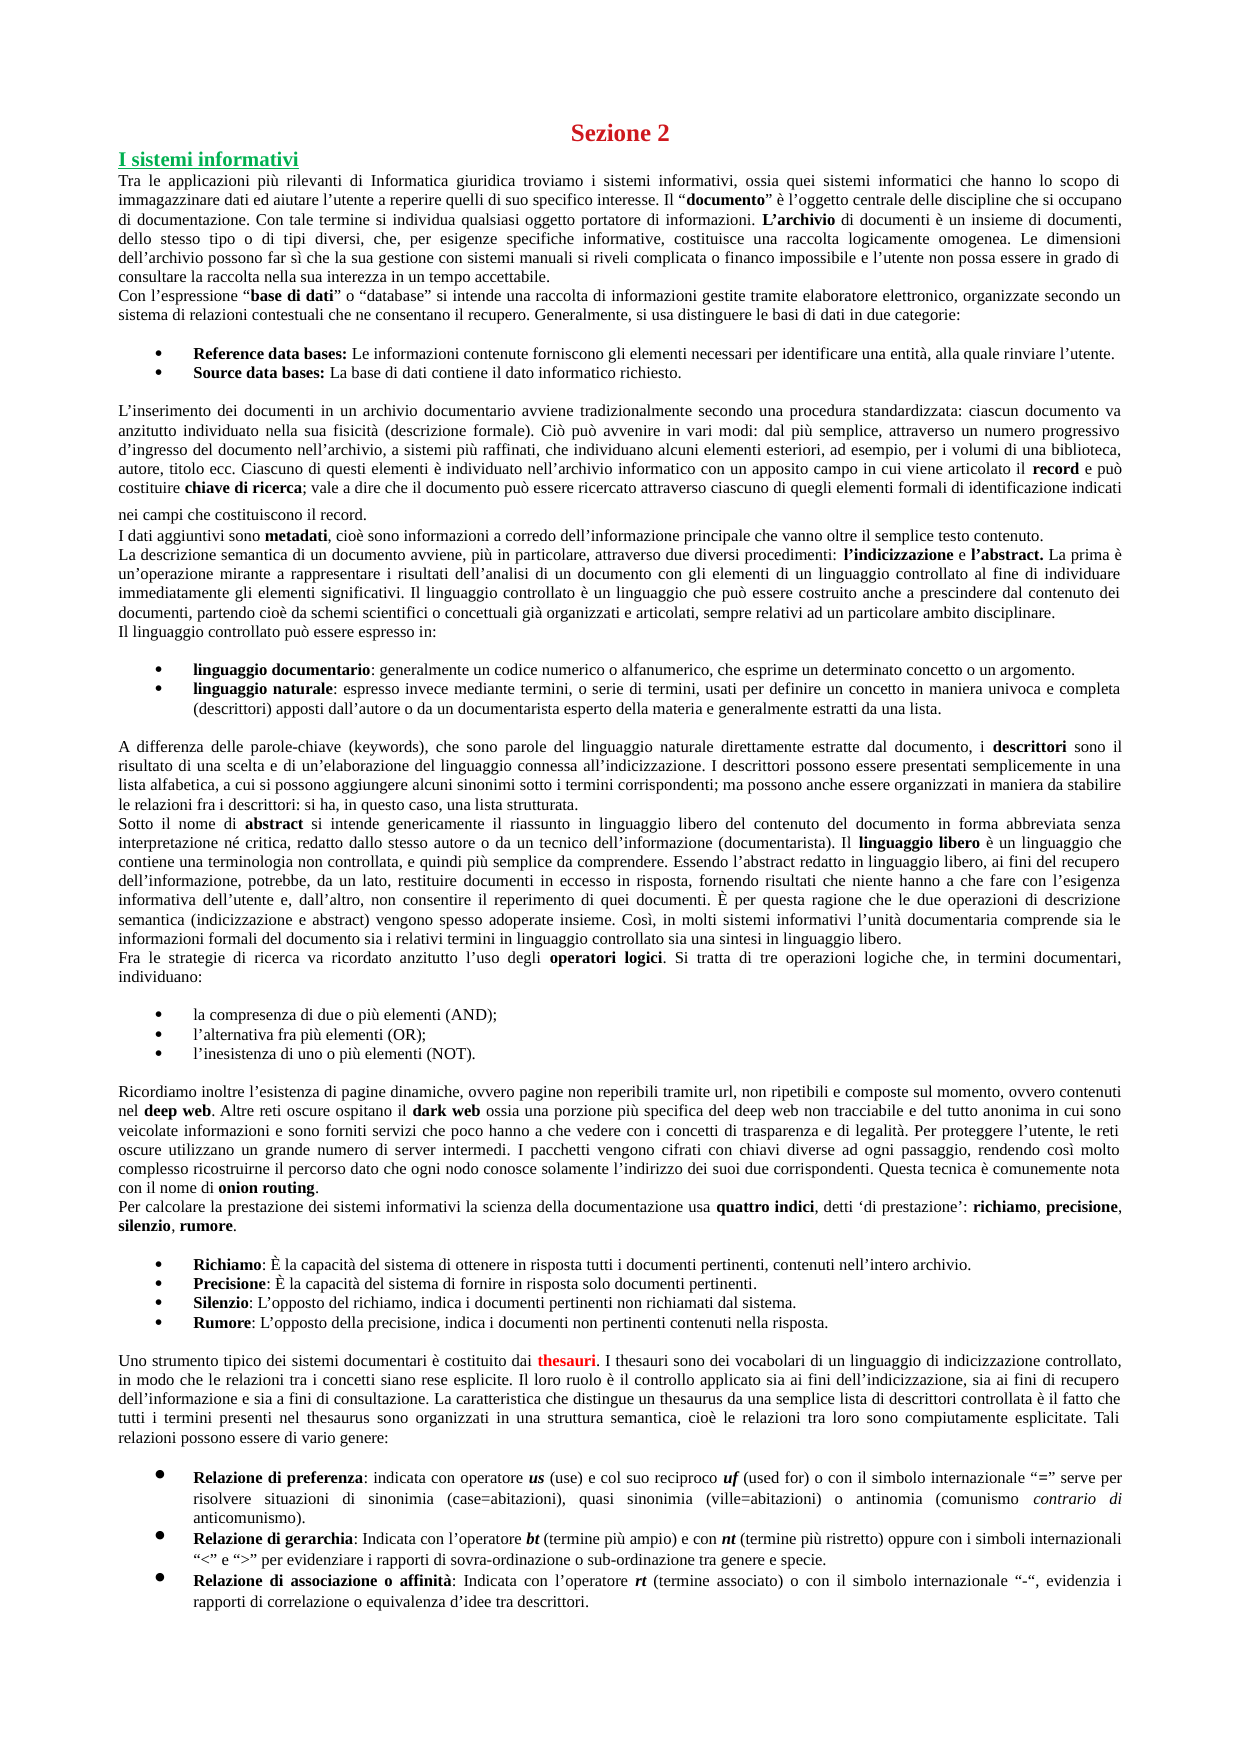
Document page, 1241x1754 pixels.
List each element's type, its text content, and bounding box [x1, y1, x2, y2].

text Ricordiamo inoltre l’esistenza di pagine dinamiche, ovvero pagine non reperibili tramite url, non ripetibili e composte sul momento, ovvero contenuti nel deep web. Altre reti oscure ospitano il dark web ossia una porzione più specifica del deep web non tracciabile e del tutto anonima in cui sono veicolate informazioni e sono forniti servizi che poco hanno a che vedere con i concetti di trasparenza e di legalità. Per proteggere l’utente, le reti oscure utilizzano un grande numero di server intermedi. I pacchetti vengono cifrati con chiavi diverse ad ogni passaggio, rendendo così molto complesso ricostruirne il percorso dato che ogni nodo conosce solamente l’indirizzo dei suoi due corrispondenti. Questa tecnica è comunemente nota con il nome di onion routing. [118, 1082, 1122, 1197]
list l’alternativa fra più elementi (OR); [156, 1024, 1122, 1044]
text L’inserimento dei documenti in un archivio documentario avviene tradizionalmente secondo una procedura standardizzata: ciascun documento va anzitutto individuato nella sua fisicità (descrizione formale). Ciò può avvenire in vari modi: dal più semplice, attraverso un numero progressivo d’ingresso del documento nell’archivio, a sistemi più raffinati, che individuano alcuni elementi esteriori, ad esempio, per i volumi di una biblioteca, autore, titolo ecc. Ciascuno di questi elementi è individuato nell’archivio informatico con un apposito campo in cui viene articolato il record e può costituire chiave di ricerca; vale a dire che il documento può essere ricercato attraverso ciascuno di quegli elementi formali di identificazione indicati nei campi che costituiscono il record. [118, 401, 1122, 526]
list Precisione: È la capacità del sistema di fornire in risposta solo documenti pertinenti. [156, 1274, 1122, 1293]
text Il linguaggio controllato può essere espresso in: [118, 622, 1122, 641]
text I dati aggiuntivi sono metadati, cioè sono informazioni a corredo dell’informazione principale che vanno oltre il semplice testo contenuto. [118, 526, 1122, 545]
list la compresenza di due o più elementi (AND); [156, 1005, 1122, 1024]
text Con l’espressione “base di dati” o “database” si intende una raccolta di informazioni gestite tramite elaboratore elettronico, organizzate secondo un sistema di relazioni contestuali che ne consentano il recupero. Generalmente, si usa distinguere le basi di dati in due categorie: [118, 286, 1122, 324]
list Relazione di associazione o affinità: Indicata con l’operatore rt (termine associato) o con il simbolo internazionale “-“, evidenzia i rapporti di correlazione o equivalenza d’idee tra descrittori. [156, 1569, 1122, 1611]
list Relazione di gerarchia: Indicata con l’operatore bt (termine più ampio) e con nt (termine più ristretto) oppure con i simboli internazionali “<” e “>” per evidenziare i rapporti di sovra-ordinazione o sub-ordinazione tra genere e specie. [156, 1527, 1122, 1569]
text I sistemi informativi [118, 147, 1122, 171]
list Rumore: L’opposto della precisione, indica i documenti non pertinenti contenuti nella risposta. [156, 1312, 1122, 1332]
text Uno strumento tipico dei sistemi documentari è costituito dai thesauri. I thesauri sono dei vocabolari di un linguaggio di indicizzazione controllato, in modo che le relazioni tra i concetti siano rese esplicite. Il loro ruolo è il controllo applicato sia ai fini dell’indicizzazione, sia ai fini di recupero dell’informazione e sia a fini di consultazione. La caratteristica che distingue un thesaurus da una semplice lista di descrittori controllata è il fatto che tutti i termini presenti nel thesaurus sono organizzati in una struttura semantica, cioè le relazioni tra loro sono compiutamente esplicitate. Tali relazioni possono essere di vario genere: [118, 1351, 1122, 1447]
list Richiamo: È la capacità del sistema di ottenere in risposta tutti i documenti pertinenti, contenuti nell’intero archivio. [156, 1254, 1122, 1274]
text Tra le applicazioni più rilevanti di Informatica giuridica troviamo i sistemi informativi, ossia quei sistemi informatici che hanno lo scopo di immagazzinare dati ed aiutare l’utente a reperire quelli di suo specifico interesse. Il “documento” è l’oggetto centrale delle discipline che si occupano di documentazione. Con tale termine si individua qualsiasi oggetto portatore di informazioni. L’archivio di documenti è un insieme di documenti, dello stesso tipo o di tipi diversi, che, per esigenze specifiche informative, costituisce una raccolta logicamente omogenea. Le dimensioni dell’archivio possono far sì che la sua gestione con sistemi manuali si riveli complicata o financo impossibile e l’utente non possa essere in grado di consultare la raccolta nella sua interezza in un tempo accettabile. [118, 171, 1122, 286]
text A differenza delle parole-chiave (keywords), che sono parole del linguaggio naturale direttamente estratte dal documento, i descrittori sono il risultato di una scelta e di un’elaborazione del linguaggio connessa all’indicizzazione. I descrittori possono essere presentati semplicemente in una lista alfabetica, a cui si possono aggiungere alcuni sinonimi sotto i termini corrispondenti; ma possono anche essere organizzati in maniera da stabilire le relazioni fra i descrittori: si ha, in questo caso, una lista strutturata. [118, 737, 1122, 813]
text Sotto il nome di abstract si intende genericamente il riassunto in linguaggio libero del contenuto del documento in forma abbreviata senza interpretazione né critica, redatto dallo stesso autore o da un tecnico dell’informazione (documentarista). Il linguaggio libero è un linguaggio che contiene una terminologia non controllata, e quindi più semplice da comprendere. Essendo l’abstract redatto in linguaggio libero, ai fini del recupero dell’informazione, potrebbe, da un lato, restituire documenti in eccesso in risposta, fornendo risultati che niente hanno a che fare con l’esigenza informativa dell’utente e, dall’altro, non consentire il reperimento di quei documenti. È per questa ragione che le due operazioni di descrizione semantica (indicizzazione e abstract) vengono spesso adoperate insieme. Così, in molti sistemi informativi l’unità documentaria comprende sia le informazioni formali del documento sia i relativi termini in linguaggio controllato sia una sintesi in linguaggio libero. [118, 813, 1122, 948]
list Source data bases: La base di dati contiene il dato informatico richiesto. [156, 363, 1122, 382]
text Per calcolare la prestazione dei sistemi informativi la scienza della documentazione usa quattro indici, detti ‘di prestazione’: richiamo, precisione, silenzio, rumore. [118, 1197, 1122, 1235]
list Reference data bases: Le informazioni contenute forniscono gli elementi necessari per identificare una entità, alla quale rinviare l’utente. [156, 343, 1122, 363]
list Silenzio: L’opposto del richiamo, indica i documenti pertinenti non richiamati dal sistema. [156, 1293, 1122, 1312]
text Fra le strategie di ricerca va ricordato anzitutto l’uso degli operatori logici. Si tratta di tre operazioni logiche che, in termini documentari, individuano: [118, 948, 1122, 986]
text La descrizione semantica di un documento avviene, più in particolare, attraverso due diversi procedimenti: l’indicizzazione e l’abstract. La prima è un’operazione mirante a rappresentare i risultati dell’analisi di un documento con gli elementi di un linguaggio controllato al fine di individuare immediatamente gli elementi significativi. Il linguaggio controllato è un linguaggio che può essere costruito anche a prescindere dal contenuto dei documenti, partendo cioè da schemi scientifici o concettuali già organizzati e articolati, sempre relativi ad un particolare ambito disciplinare. [118, 545, 1122, 622]
list linguaggio naturale: espresso invece mediante termini, o serie di termini, usati per definire un concetto in maniera univoca e completa (descrittori) apposti dall’autore o da un documentarista esperto della materia e generalmente estratti da una lista. [156, 679, 1122, 718]
text Sezione 2 [118, 118, 1122, 147]
list Relazione di preferenza: indicata con operatore us (use) e col suo reciproco uf (used for) o con il simbolo internazionale “=” serve per risolvere situazioni di sinonimia (case=abitazioni), quasi sinonimia (ville=abitazioni) o antinomia (comunismo contrario di anticomunismo). [156, 1466, 1122, 1527]
list linguaggio documentario: generalmente un codice numerico o alfanumerico, che esprime un determinato concetto o un argomento. [156, 660, 1122, 679]
list l’inesistenza di uno o più elementi (NOT). [156, 1044, 1122, 1063]
